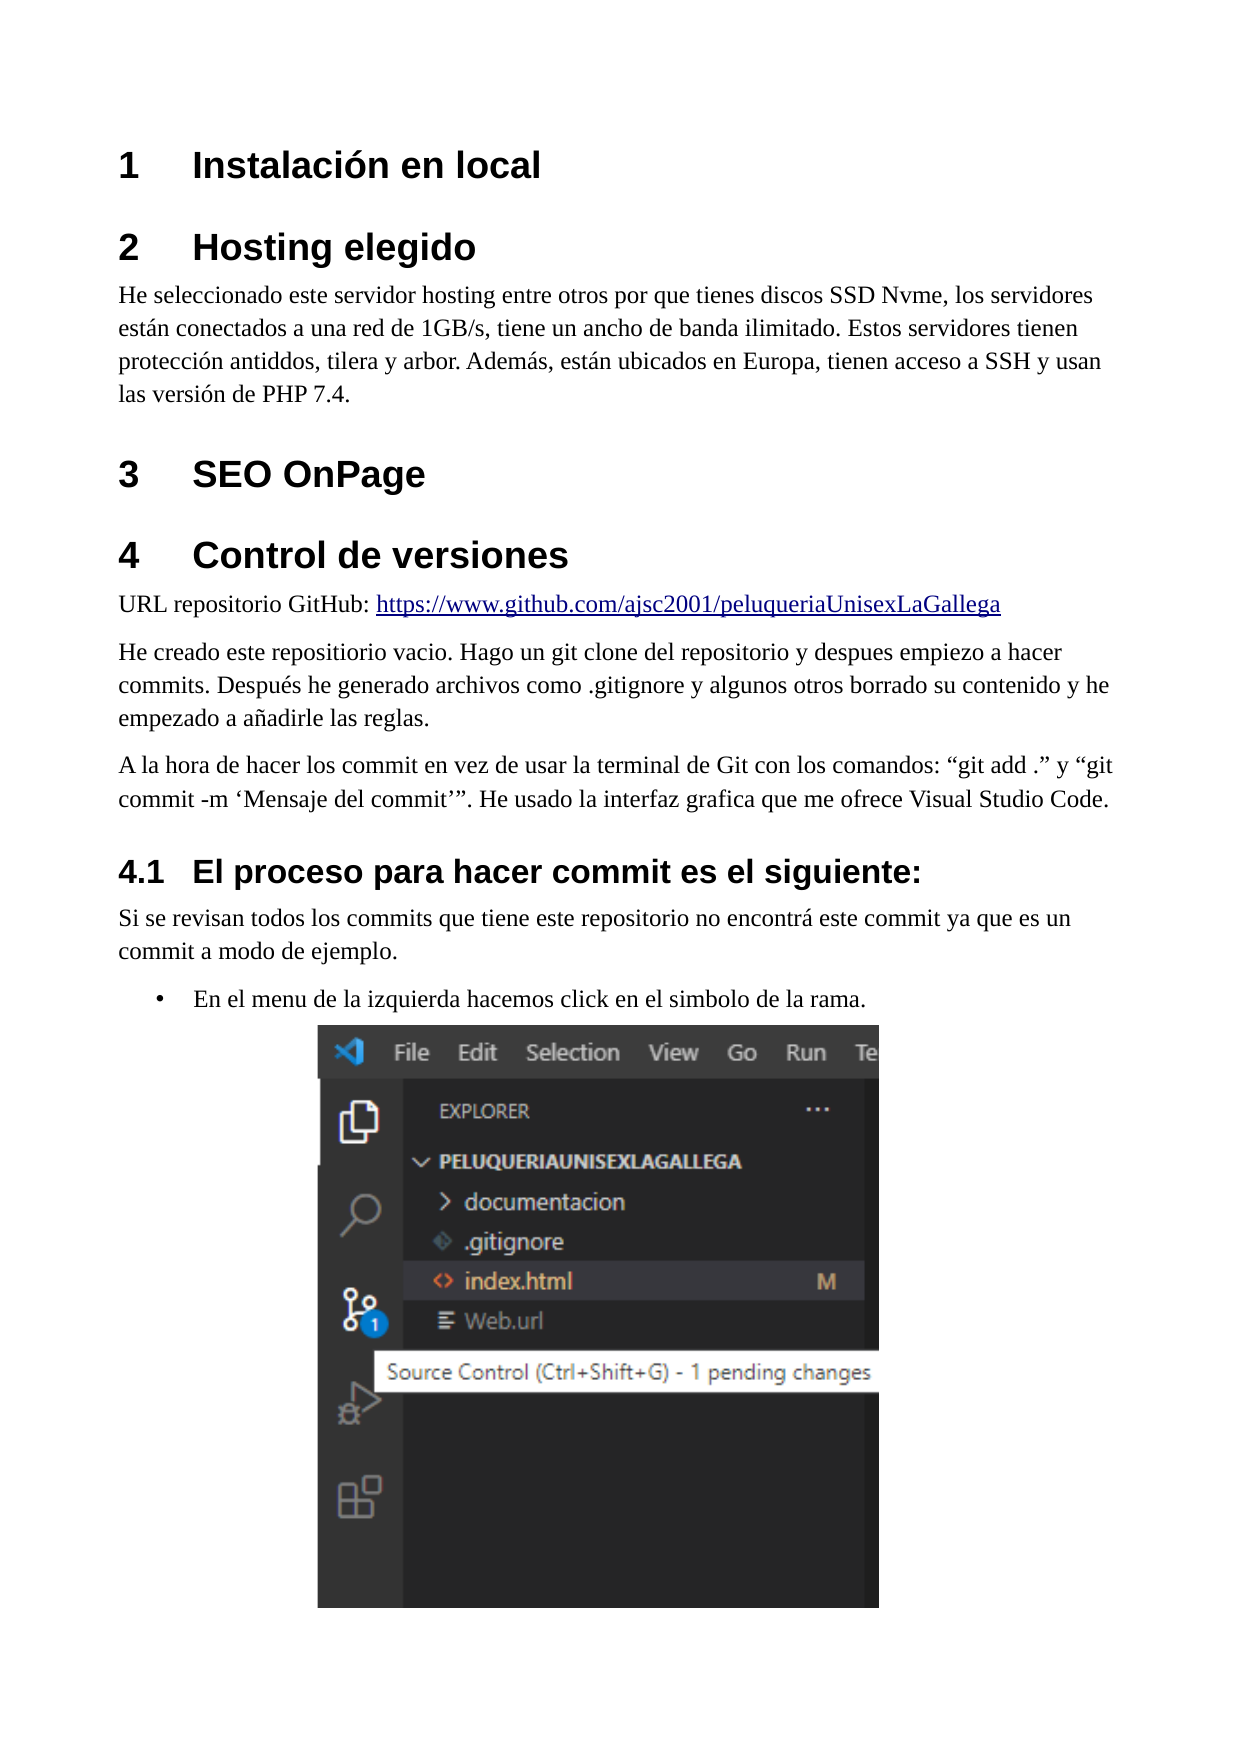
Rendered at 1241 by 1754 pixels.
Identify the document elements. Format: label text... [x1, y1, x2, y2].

subtitle SEO OnPage [118, 452, 1122, 496]
text A la hora de hacer los commit en vez de usar la terminal de Git con los comandos: “git add .” y “git commit -m ‘Mensaje del commit’”. He usado la interfaz grafica que me ofrece Visual Studio Code. [118, 751, 1122, 812]
subtitle Control de versiones [118, 533, 1122, 577]
list En el menu de la izquierda hacemos click en el simbolo de la rama. [156, 984, 1122, 1013]
text URL repositorio GitHub: https://www.github.com/ajsc2001/peluqueriaUnisexLaGallega [118, 589, 1122, 618]
subtitle Hosting elegido [118, 224, 1122, 268]
text Si se revisan todos los commits que tiene este repositorio no encontrá este commit ya que es un commit a modo de ejemplo. [118, 903, 1122, 965]
text He seleccionado este servidor hosting entre otros por que tienes discos SSD Nvme, los servidores están conectados a una red de 1GB/s, tiene un ancho de banda ilimitado. Estos servidores tienen protección antiddos, tilera y arbor. Además, están ubicados en Europa, tienen acceso a SSH y usan las versión de PHP 7.4. [118, 280, 1122, 408]
subtitle Instalación en local [118, 143, 1122, 187]
text He creado este repositiorio vacio. Hago un git clone del repositorio y despues empiezo a hacer commits. Después he generado archivos como .gitignore y algunos otros borrado su contenido y he empezado a añadirle las reglas. [118, 637, 1122, 732]
subtitle El proceso para hacer commit es el siguiente: [118, 852, 1122, 891]
